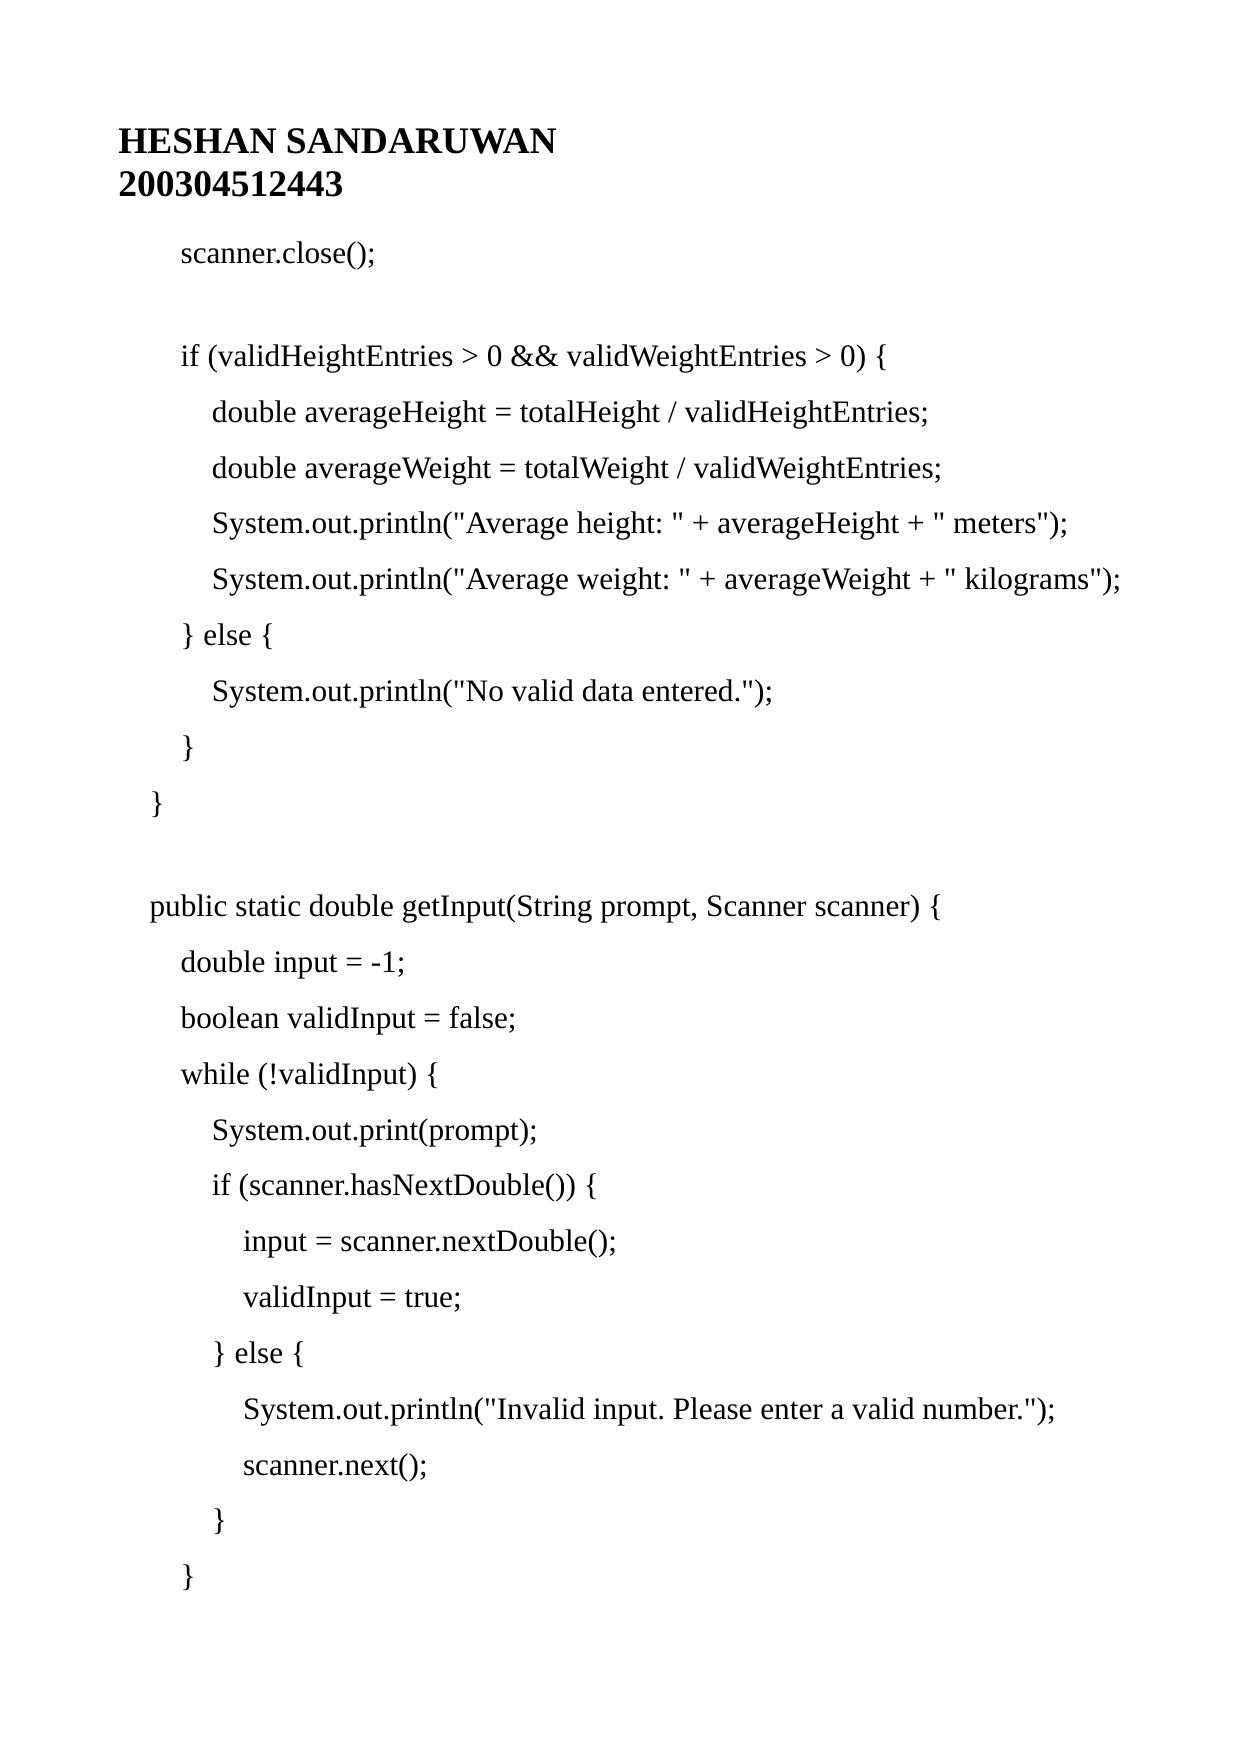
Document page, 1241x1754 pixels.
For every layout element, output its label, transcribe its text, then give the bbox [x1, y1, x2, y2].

text double averageHeight = totalHeight / validHeightEntries; [118, 393, 1122, 429]
text scanner.close(); [118, 234, 1122, 270]
text while (!validInput) { [118, 1055, 1122, 1091]
text System.out.println("No valid data entered."); [118, 672, 1122, 708]
text System.out.print(prompt); [118, 1111, 1122, 1147]
text } [118, 728, 1122, 764]
text boolean validInput = false; [118, 999, 1122, 1035]
text System.out.println("Average weight: " + averageWeight + " kilograms"); [118, 561, 1122, 597]
text if (scanner.hasNextDouble()) { [118, 1167, 1122, 1202]
text } [118, 784, 1122, 820]
text if (validHeightEntries > 0 && validWeightEntries > 0) { [118, 337, 1122, 373]
text scanner.next(); [118, 1446, 1122, 1482]
text } else { [118, 1334, 1122, 1370]
text input = scanner.nextDouble(); [118, 1222, 1122, 1258]
text System.out.println("Average height: " + averageHeight + " meters"); [118, 505, 1122, 541]
text } [118, 1502, 1122, 1537]
text double input = -1; [118, 943, 1122, 979]
text System.out.println("Invalid input. Please enter a valid number."); [118, 1390, 1122, 1426]
text } [118, 1557, 1122, 1593]
text double averageWeight = totalWeight / validWeightEntries; [118, 449, 1122, 485]
text } else { [118, 616, 1122, 652]
text public static double getInput(String prompt, Scanner scanner) { [118, 887, 1122, 923]
text validInput = true; [118, 1278, 1122, 1314]
